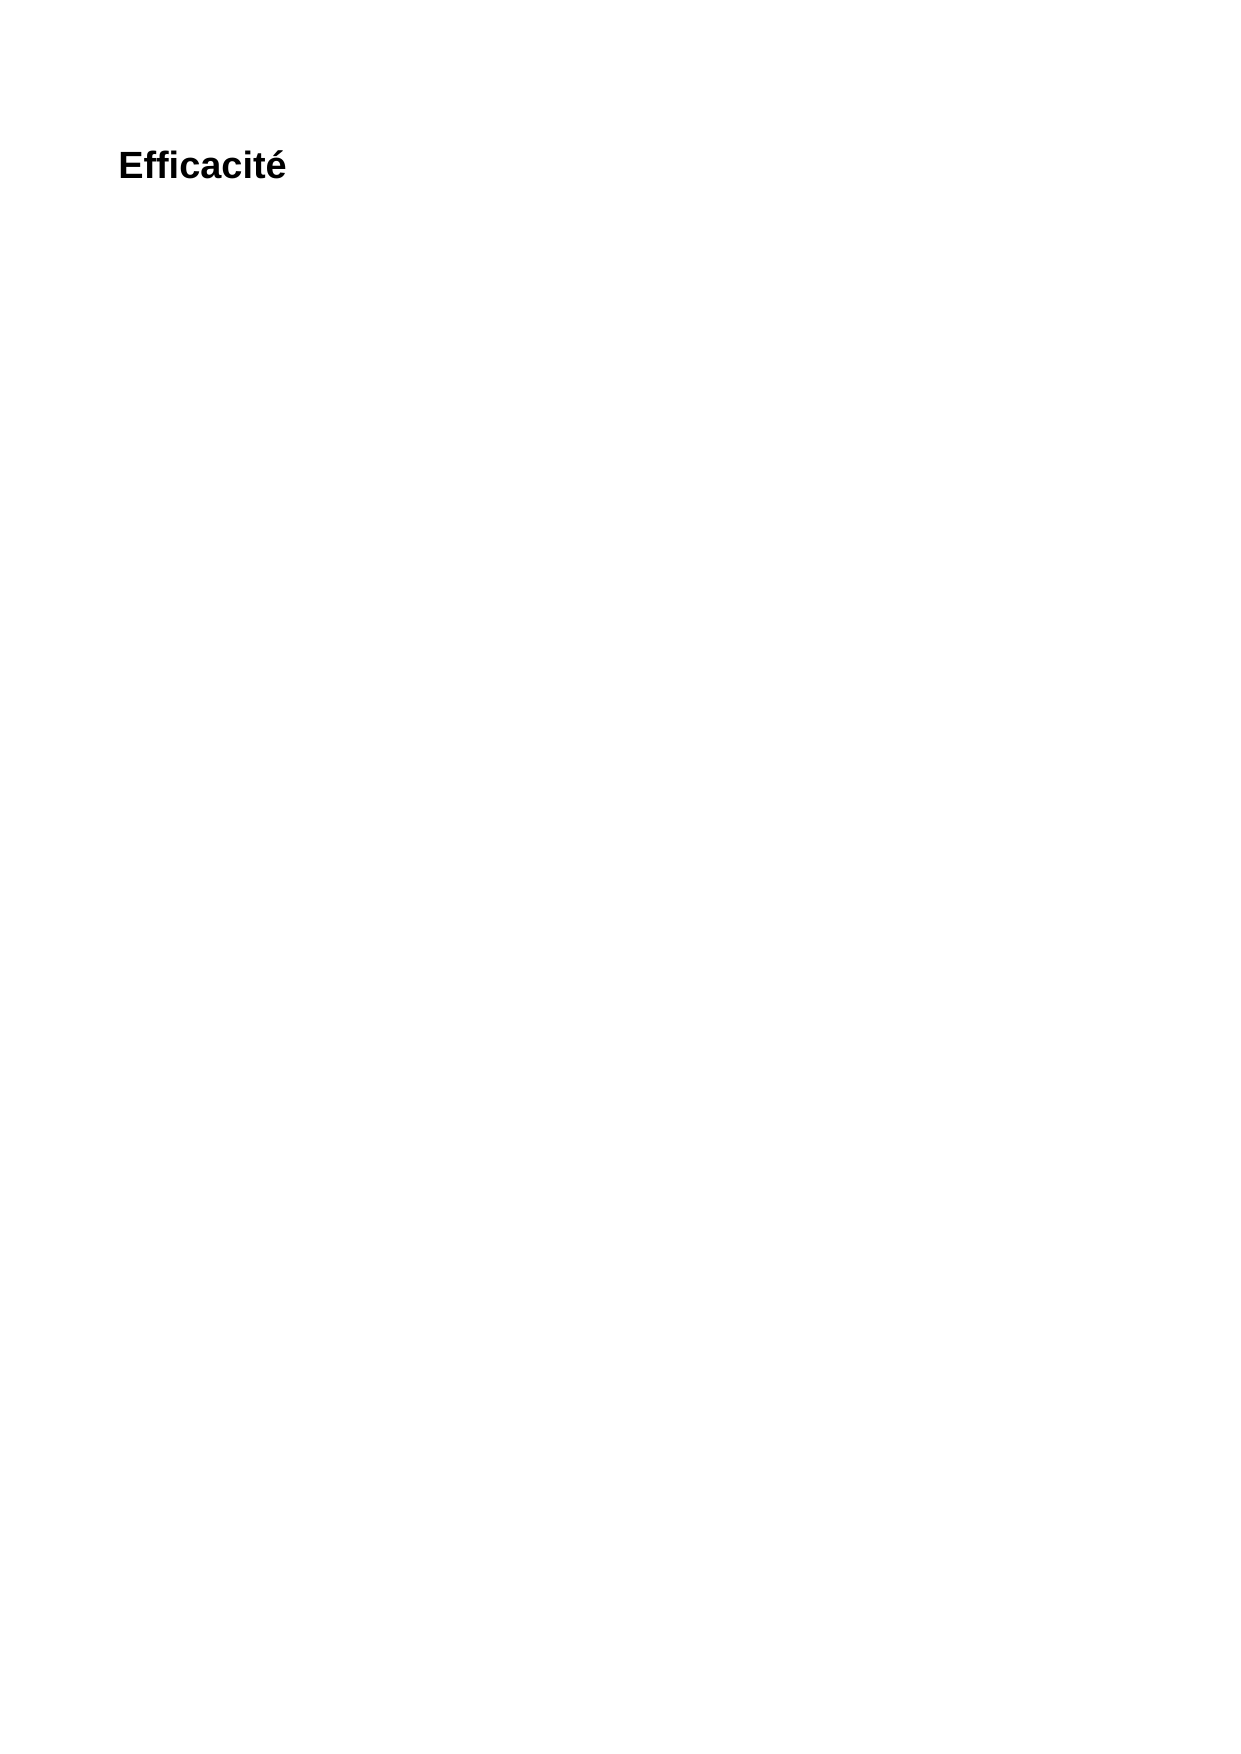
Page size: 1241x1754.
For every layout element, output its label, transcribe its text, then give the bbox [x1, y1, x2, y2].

subtitle Efficacité [118, 143, 1122, 187]
